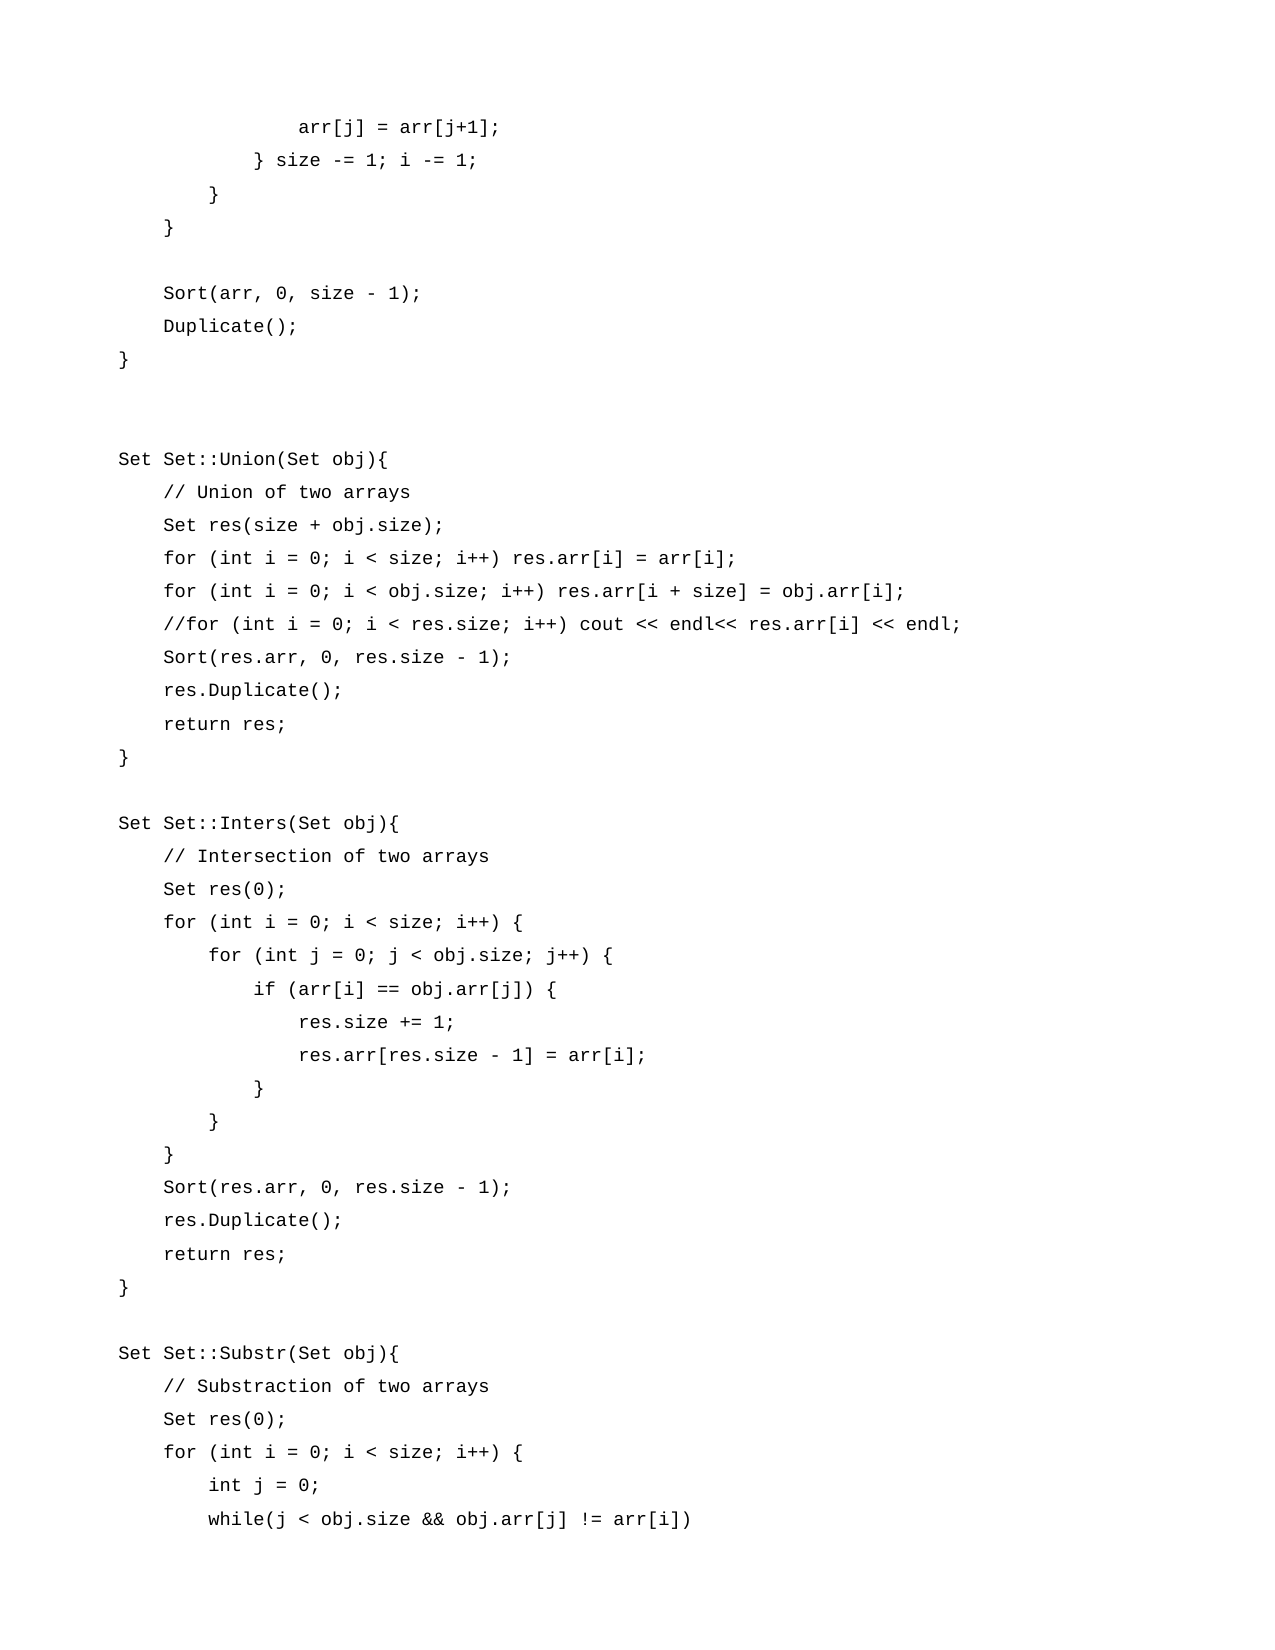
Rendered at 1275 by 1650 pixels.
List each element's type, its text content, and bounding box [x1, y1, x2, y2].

text } [118, 1145, 1157, 1166]
text Duplicate(); [118, 317, 1157, 338]
text Set res(size + obj.size); [118, 516, 1157, 537]
text // Intersection of two arrays [118, 847, 1157, 868]
text } [118, 184, 1157, 206]
text //for (int i = 0; i < res.size; i++) cout << endl<< res.arr[i] << endl; [118, 615, 1157, 636]
text return res; [118, 714, 1157, 736]
text for (int j = 0; j < obj.size; j++) { [118, 946, 1157, 967]
text res.Duplicate(); [118, 681, 1157, 702]
text if (arr[i] == obj.arr[j]) { [118, 979, 1157, 1001]
text // Substraction of two arrays [118, 1377, 1157, 1398]
text return res; [118, 1244, 1157, 1266]
text Sort(res.arr, 0, res.size - 1); [118, 648, 1157, 669]
text Set res(0); [118, 880, 1157, 901]
text Set Set::Substr(Set obj){ [118, 1344, 1157, 1365]
text for (int i = 0; i < obj.size; i++) res.arr[i + size] = obj.arr[i]; [118, 582, 1157, 603]
text // Union of two arrays [118, 482, 1157, 504]
text res.Duplicate(); [118, 1211, 1157, 1232]
text for (int i = 0; i < size; i++) res.arr[i] = arr[i]; [118, 549, 1157, 570]
text } [118, 350, 1157, 371]
text arr[j] = arr[j+1]; [118, 118, 1157, 139]
text int j = 0; [118, 1476, 1157, 1497]
text Set Set::Union(Set obj){ [118, 449, 1157, 471]
text for (int i = 0; i < size; i++) { [118, 1443, 1157, 1464]
text Set res(0); [118, 1410, 1157, 1431]
text res.arr[res.size - 1] = arr[i]; [118, 1046, 1157, 1067]
text } [118, 1079, 1157, 1100]
text Set Set::Inters(Set obj){ [118, 814, 1157, 835]
text } [118, 747, 1157, 769]
text } [118, 217, 1157, 239]
text } size -= 1; i -= 1; [118, 151, 1157, 172]
text for (int i = 0; i < size; i++) { [118, 913, 1157, 934]
text } [118, 1112, 1157, 1133]
text Sort(arr, 0, size - 1); [118, 284, 1157, 305]
text res.size += 1; [118, 1012, 1157, 1034]
text } [118, 1277, 1157, 1299]
text Sort(res.arr, 0, res.size - 1); [118, 1178, 1157, 1199]
text while(j < obj.size && obj.arr[j] != arr[i]) [118, 1509, 1157, 1531]
